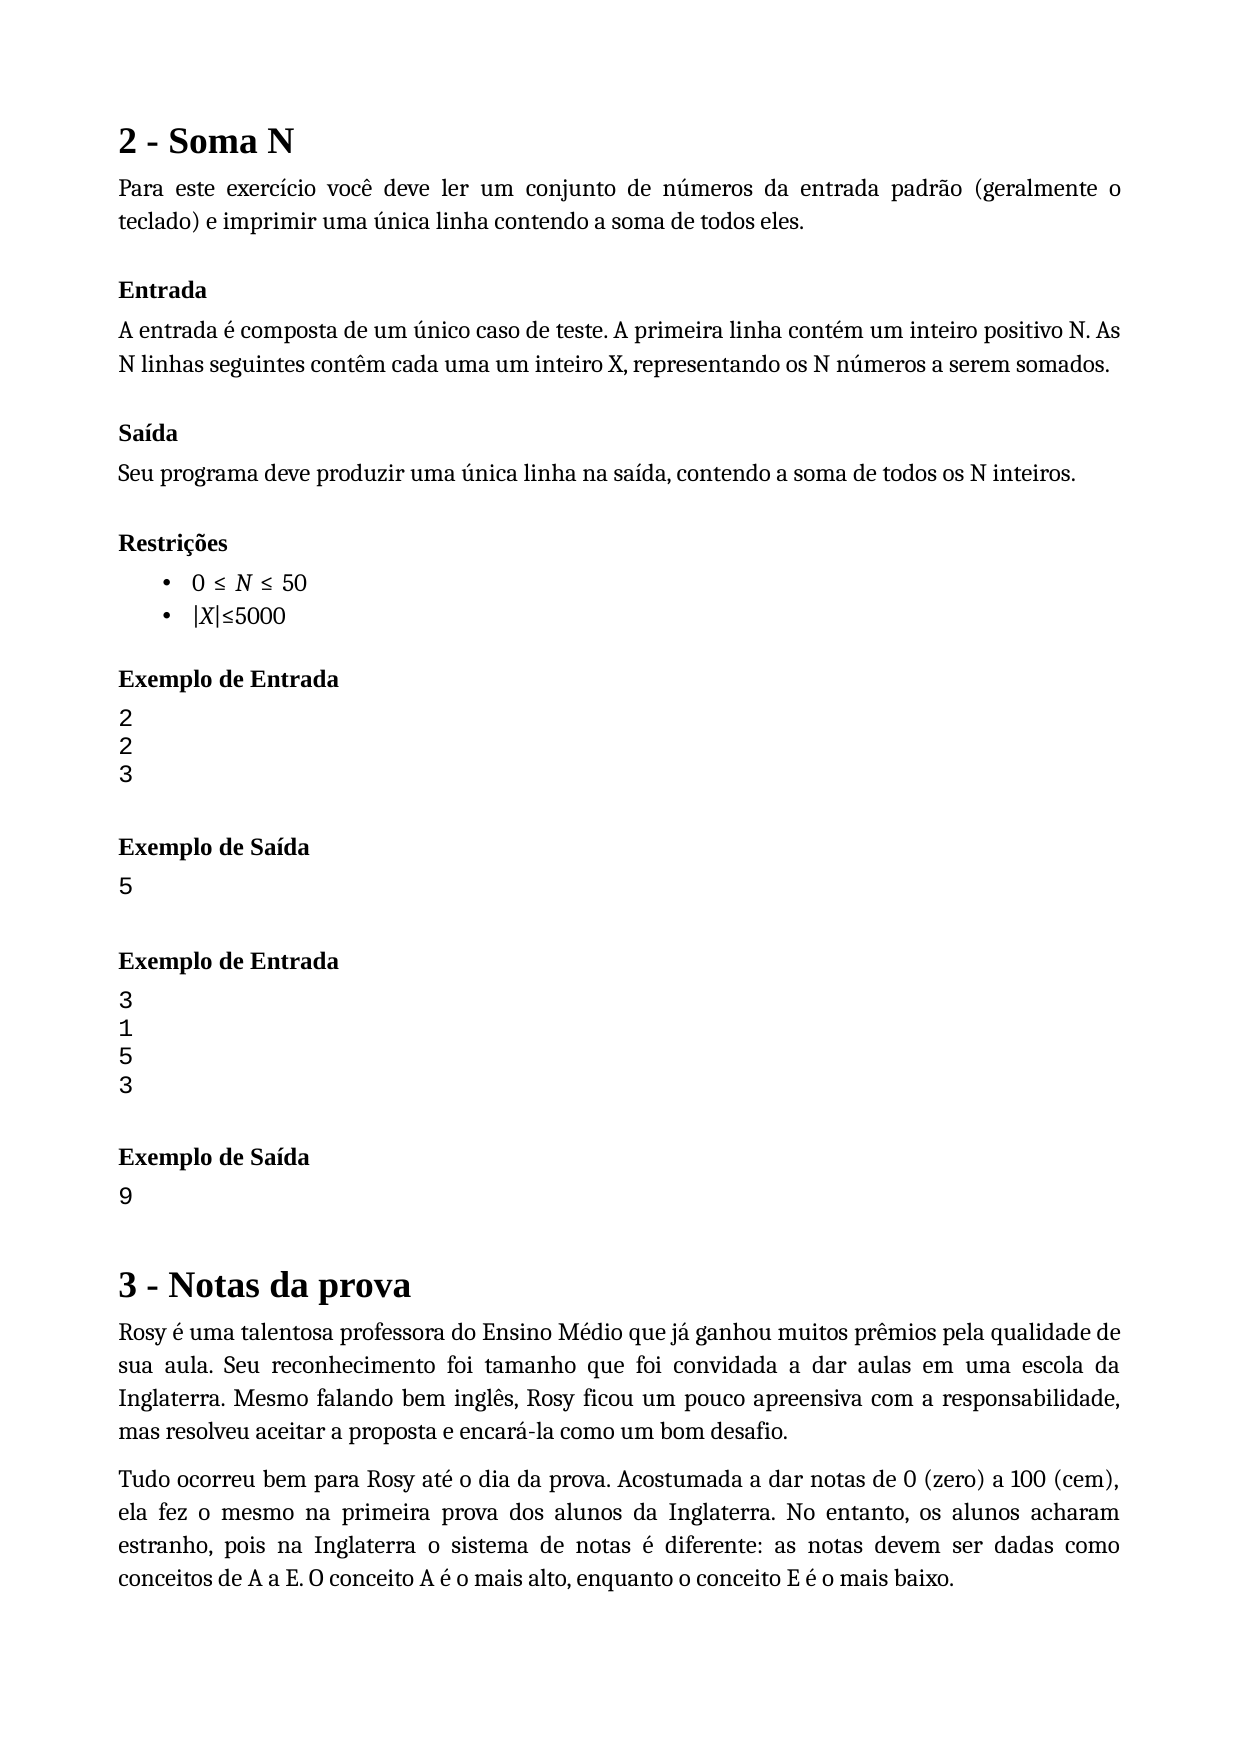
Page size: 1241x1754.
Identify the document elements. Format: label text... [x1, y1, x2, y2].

list 0 ≤ N ≤ 50 [162, 569, 1122, 598]
subtitle Exemplo de Saída [118, 1142, 1122, 1171]
text 1 [118, 1016, 1122, 1044]
text A entrada é composta de um único caso de teste. A primeira linha contém um inteiro positivo N. As N linhas seguintes contêm cada uma um inteiro X, representando os N números a serem somados. [118, 316, 1122, 378]
subtitle Exemplo de Entrada [118, 664, 1122, 693]
text 3 [118, 1072, 1122, 1101]
text 2 [118, 734, 1122, 762]
list |X|≤5000 [162, 602, 1122, 631]
subtitle Restrições [118, 528, 1122, 556]
subtitle Exemplo de Saída [118, 832, 1122, 861]
subtitle Exemplo de Entrada [118, 946, 1122, 975]
text 3 [118, 987, 1122, 1016]
text 3 [118, 762, 1122, 790]
text Tudo ocorreu bem para Rosy até o dia da prova. Acostumada a dar notas de 0 (zero) a 100 (cem), ela fez o mesmo na primeira prova dos alunos da Inglaterra. No entanto, os alunos acharam estranho, pois na Inglaterra o sistema de notas é diferente: as notas devem ser dadas como conceitos de A a E. O conceito A é o mais alto, enquanto o conceito E é o mais baixo. [118, 1465, 1122, 1592]
subtitle 2 - Soma N [118, 118, 1122, 161]
subtitle Saída [118, 418, 1122, 447]
text 2 [118, 705, 1122, 734]
text Rosy é uma talentosa professora do Ensino Médio que já ganhou muitos prêmios pela qualidade de sua aula. Seu reconhecimento foi tamanho que foi convidada a dar aulas em uma escola da Inglaterra. Mesmo falando bem inglês, Rosy ficou um pouco apreensiva com a responsabilidade, mas resolveu aceitar a proposta e encará-la como um bom desafio. [118, 1318, 1122, 1446]
text 5 [118, 1044, 1122, 1072]
text 5 [118, 873, 1122, 902]
subtitle 3 - Notas da prova [118, 1262, 1122, 1306]
text Para este exercício você deve ler um conjunto de números da entrada padrão (geralmente o teclado) e imprimir uma única linha contendo a soma de todos eles. [118, 174, 1122, 236]
text Seu programa deve produzir uma única linha na saída, contendo a soma de todos os N inteiros. [118, 459, 1122, 488]
subtitle Entrada [118, 275, 1122, 304]
text 9 [118, 1184, 1122, 1212]
